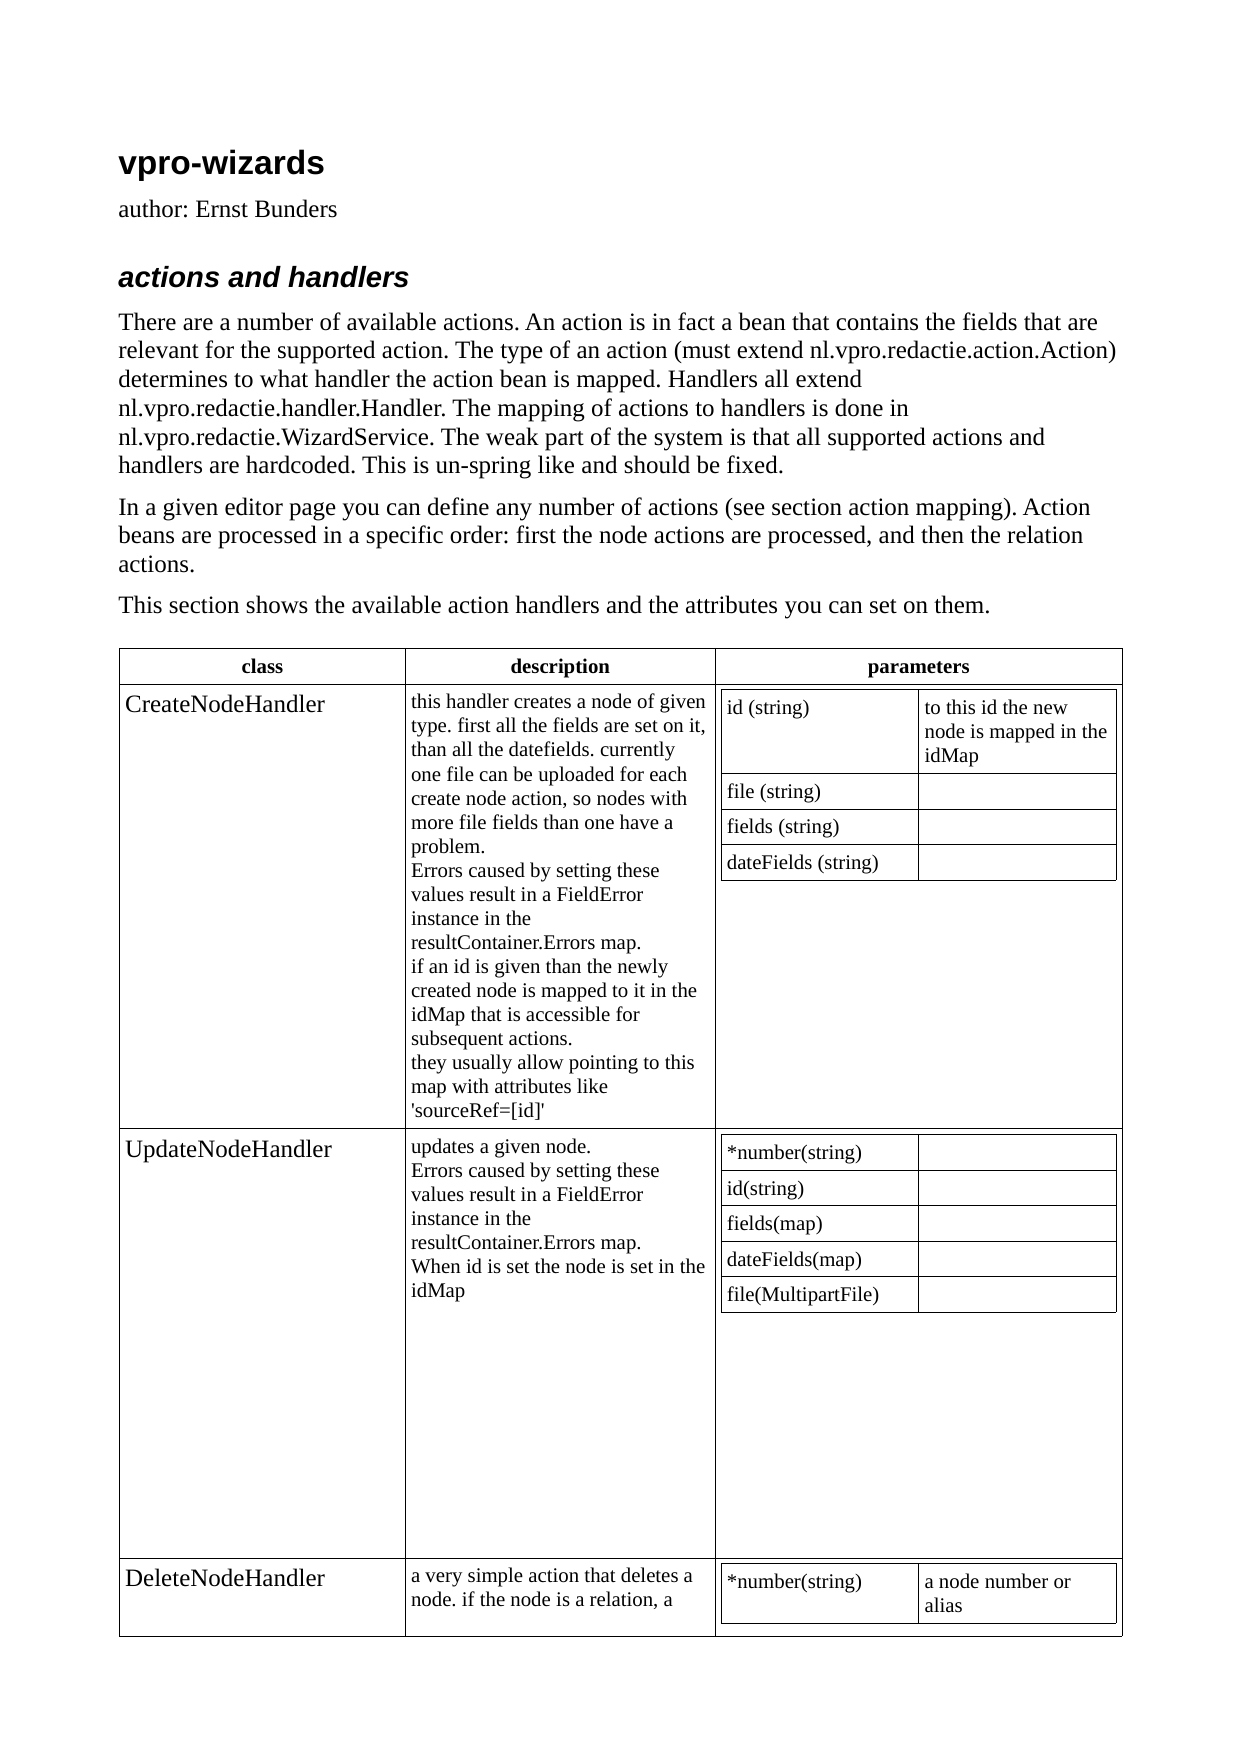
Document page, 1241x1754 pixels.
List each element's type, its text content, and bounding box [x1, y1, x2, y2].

table_header *number(string) [722, 1564, 918, 1623]
table_cell [919, 1171, 1116, 1205]
table_cell UpdateNodeHandler [120, 1129, 405, 1557]
table_header class [120, 649, 405, 683]
table_cell [919, 1277, 1116, 1312]
table_cell dateFields (string) [722, 845, 918, 880]
table_header *number(string) [722, 1135, 918, 1169]
table_cell [919, 1242, 1116, 1276]
table_cell [919, 774, 1116, 809]
table_cell [716, 1129, 1122, 1557]
table_header a node number or alias [919, 1564, 1116, 1623]
table_cell [716, 685, 1122, 1128]
table_cell [919, 845, 1116, 880]
table_cell [716, 1559, 1122, 1636]
text In a given editor page you can define any number of actions (see section action mapping). Action beans are processed in a specific order: first the node actions are processed, and then the relation actions. [118, 492, 1122, 578]
table_cell id(string) [722, 1171, 918, 1205]
table_header to this id the new node is mapped in the idMap [919, 690, 1116, 773]
table_cell fields (string) [722, 810, 918, 844]
table_cell file(MultipartFile) [722, 1277, 918, 1312]
table_cell dateFields(map) [722, 1242, 918, 1276]
text author: Ernst Bunders [118, 194, 1122, 223]
subtitle vpro-wizards [118, 143, 1122, 182]
table_cell this handler creates a node of given type. first all the fields are set on it, than all the datefields. currently one file can be uploaded for each create node action, so nodes with more file fields than one have a problem. Errors caused by setting these values result in a FieldError instance in the resultContainer.Errors map. if an id is given than the newly created node is mapped to it in the idMap that is accessible for subsequent actions. they usually allow pointing to this map with attributes like 'sourceRef=[id]' [406, 685, 715, 1128]
table_cell CreateNodeHandler [120, 685, 405, 1128]
table_cell [919, 1206, 1116, 1241]
table_header id (string) [722, 690, 918, 773]
table_cell file (string) [722, 774, 918, 809]
subtitle actions and handlers [118, 261, 1122, 294]
table_cell [919, 810, 1116, 844]
table_cell DeleteNodeHandler [120, 1559, 405, 1636]
table_cell fields(map) [722, 1206, 918, 1241]
table_cell updates a given node. Errors caused by setting these values result in a FieldError instance in the resultContainer.Errors map. When id is set the node is set in the idMap [406, 1129, 715, 1557]
table_header parameters [716, 649, 1122, 683]
table_cell a very simple action that deletes a node. if the node is a relation, a [406, 1559, 715, 1636]
text There are a number of available actions. An action is in fact a bean that contains the fields that are relevant for the supported action. The type of an action (must extend nl.vpro.redactie.action.Action) determines to what handler the action bean is mapped. Handlers all extend nl.vpro.redactie.handler.Handler. The mapping of actions to handlers is done in nl.vpro.redactie.WizardService. The weak part of the system is that all supported actions and handlers are hardcoded. This is un-spring like and should be fixed. [118, 307, 1122, 479]
text This section shows the available action handlers and the attributes you can set on them. [118, 590, 1122, 619]
table_header [919, 1135, 1116, 1169]
table_header description [406, 649, 715, 683]
